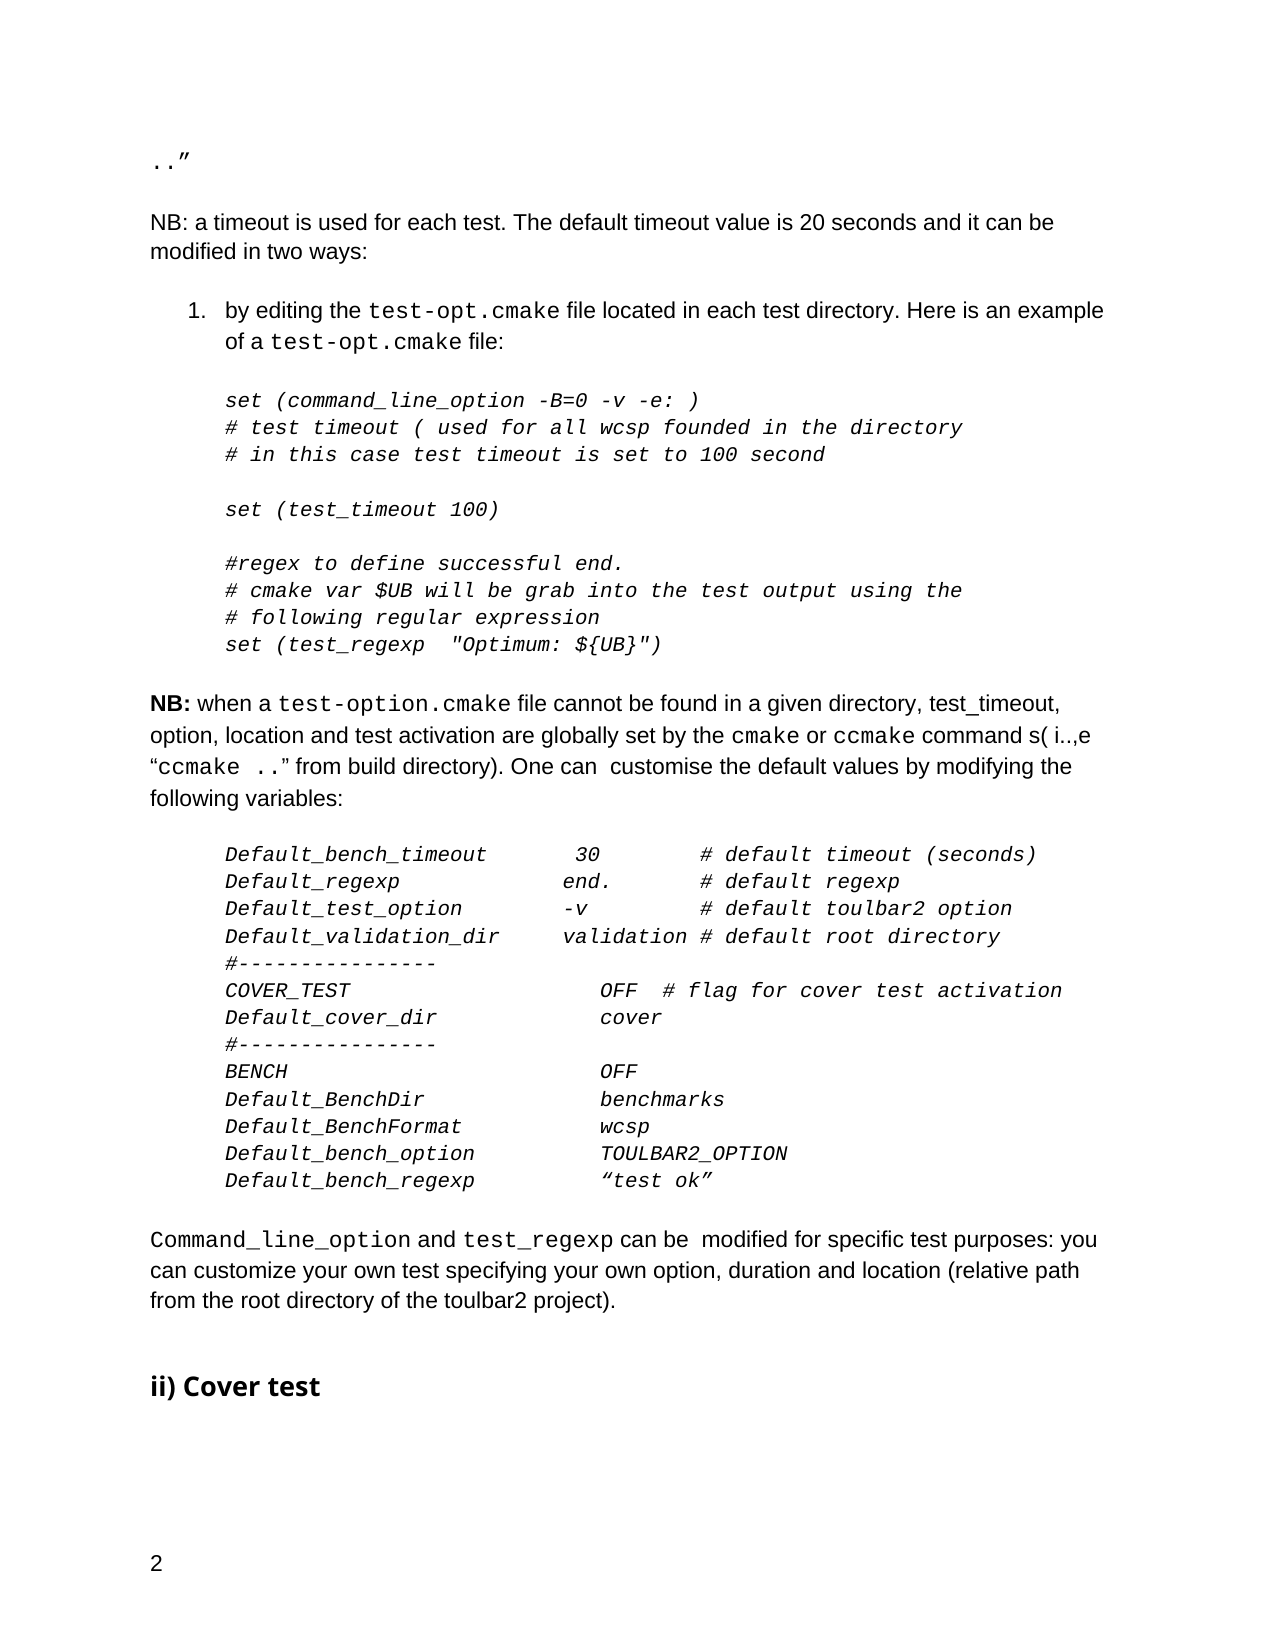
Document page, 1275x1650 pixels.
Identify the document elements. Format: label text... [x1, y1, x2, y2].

list by editing the test-opt.cmake file located in each test directory. Here is an example of a test-opt.cmake file: [187, 297, 1125, 356]
text Default_BenchDir benchmarks [225, 1089, 1125, 1112]
text Default_regexp end. # default regexp [225, 871, 1125, 895]
text #---------------- [225, 1034, 1125, 1058]
text Default_BenchFormat wcsp Default_bench_option TOULBAR2_OPTION [225, 1116, 1125, 1167]
text # cmake var $UB will be grab into the test output using the [225, 580, 1125, 604]
text NB: a timeout is used for each test. The default timeout value is 20 seconds and it can be modified in two ways: [150, 209, 1125, 264]
text Default_validation_dir validation # default root directory #---------------- [225, 926, 1125, 976]
text NB: when a test-option.cmake file cannot be found in a given directory, test_timeout, option, location and test activation are globally set by the cmake or ccmake command s( i..,e “ccmake ..” from build directory). One can customise the default values by modifying the following variables: [150, 691, 1125, 811]
text Default_cover_dir cover [225, 1007, 1125, 1031]
subtitle ii) Cover test [150, 1367, 1125, 1404]
text #regex to define successful end. [225, 553, 1125, 577]
text Default_bench_timeout 30 # default timeout (seconds) [225, 844, 1125, 868]
text COVER_TEST OFF # flag for cover test activation [225, 980, 1125, 1004]
text Command_line_option and test_regexp can be modified for specific test purposes: you can customize your own test specifying your own option, duration and location (relative path from the root directory of the toulbar2 project). [150, 1227, 1125, 1313]
text # test timeout ( used for all wcsp founded in the directory [225, 417, 1125, 441]
text Default_test_option -v # default toulbar2 option [225, 898, 1125, 922]
text BENCH OFF [225, 1062, 1125, 1085]
text set (test_timeout 100) [225, 498, 1125, 522]
text set (command_line_option -B=0 -v -e: ) [225, 390, 1125, 413]
text set (test_regexp "Optimum: ${UB}") [225, 634, 1125, 658]
text # following regular expression [225, 607, 1125, 631]
text ..” [150, 150, 1125, 176]
text # in this case test timeout is set to 100 second [225, 444, 1125, 468]
text Default_bench_regexp “test ok” [225, 1170, 1125, 1194]
